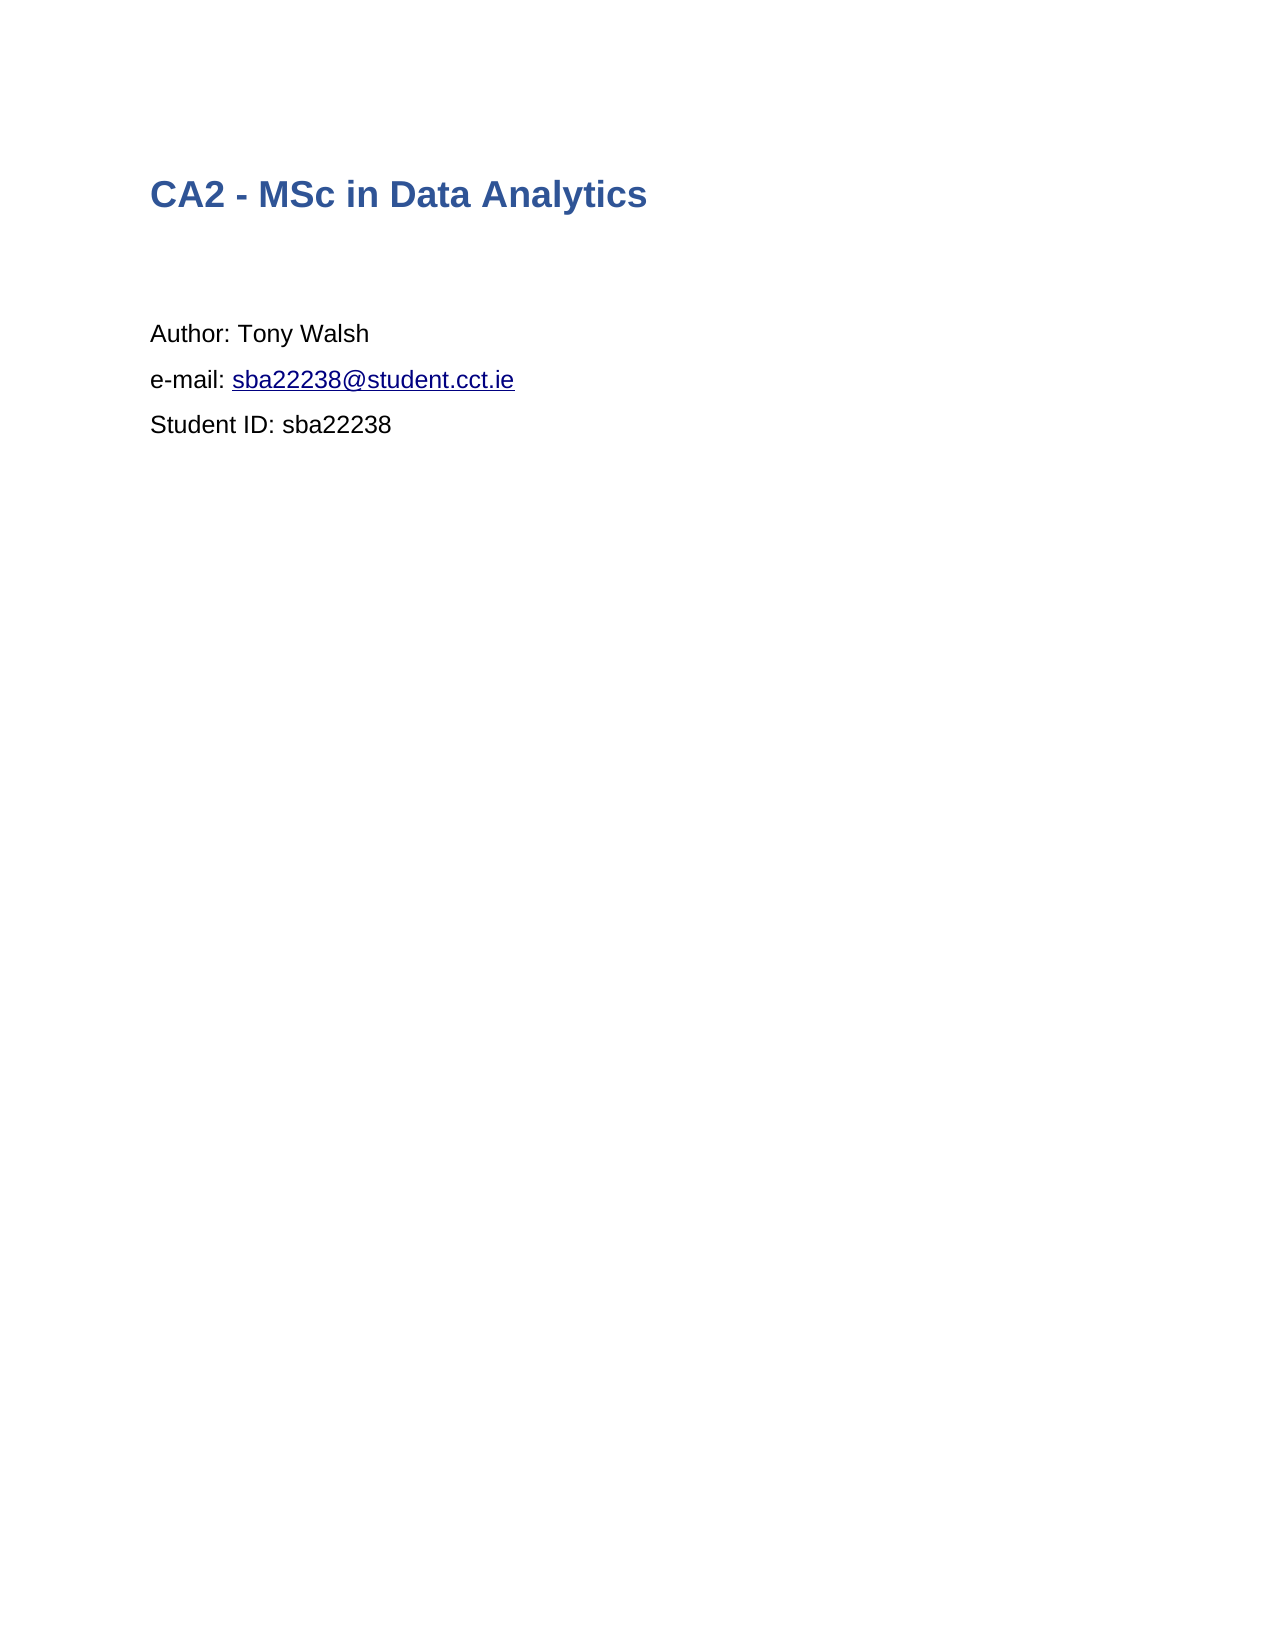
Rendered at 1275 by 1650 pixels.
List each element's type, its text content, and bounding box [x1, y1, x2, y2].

subtitle CA2 - MSc in Data Analytics [150, 173, 1125, 216]
text e-mail: sba22238@student.cct.ie [150, 365, 1125, 394]
text Student ID: sba22238 [150, 410, 1125, 439]
text Author: Tony Walsh [150, 319, 1125, 348]
